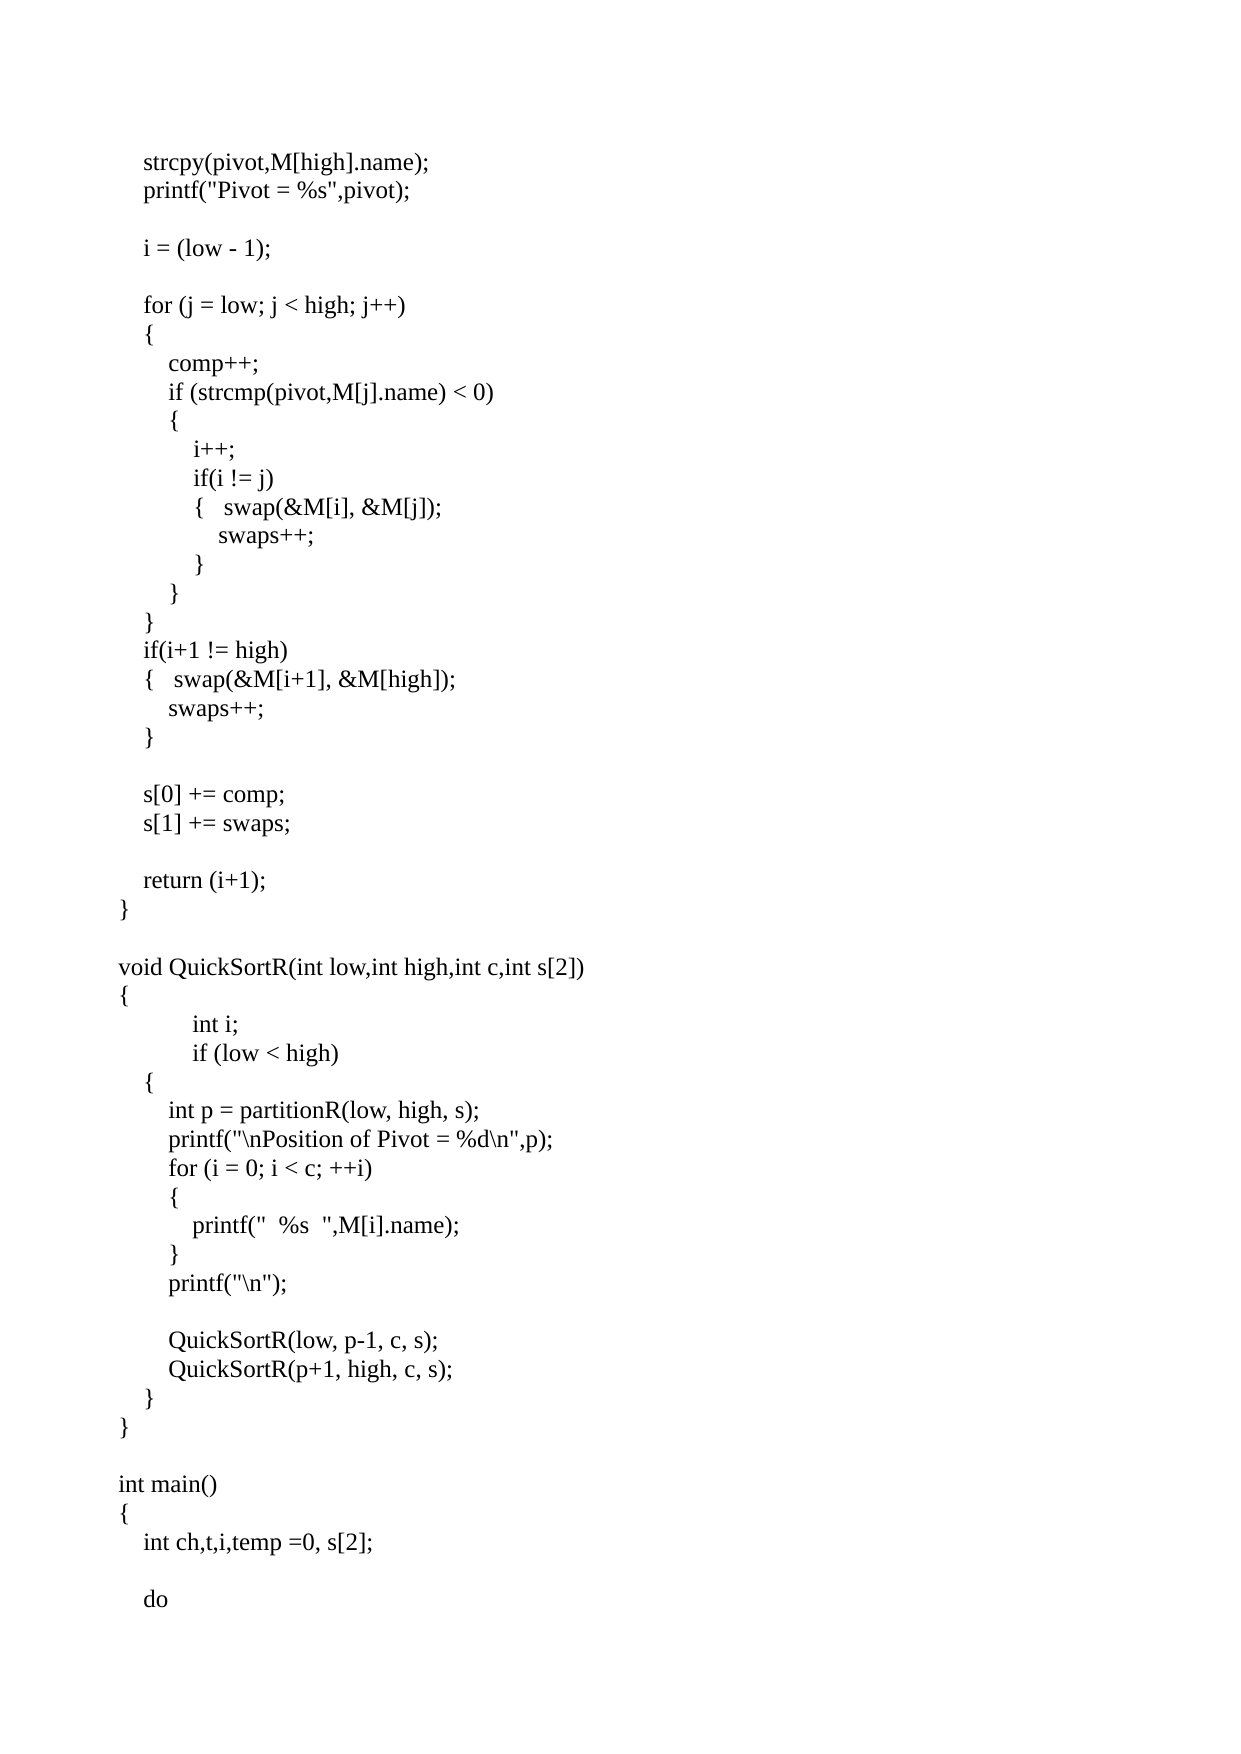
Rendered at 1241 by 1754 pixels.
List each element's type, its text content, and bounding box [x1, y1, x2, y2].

text { [118, 981, 1122, 1009]
text { [118, 1498, 1122, 1527]
text } [118, 1412, 1122, 1441]
text return (i+1); [118, 866, 1122, 894]
text swaps++; [118, 521, 1122, 549]
text swaps++; [118, 693, 1122, 722]
text int main() [118, 1469, 1122, 1498]
text int p = partitionR(low, high, s); [118, 1096, 1122, 1124]
text printf("\n"); [118, 1268, 1122, 1297]
text if(i != j) [118, 463, 1122, 492]
text int ch,t,i,temp =0, s[2]; [118, 1527, 1122, 1556]
text s[0] += comp; [118, 779, 1122, 808]
text printf(" %s ",M[i].name); [118, 1211, 1122, 1239]
text } [118, 607, 1122, 636]
text if(i+1 != high) [118, 636, 1122, 664]
text for (i = 0; i < c; ++i) [118, 1153, 1122, 1182]
text { swap(&M[i+1], &M[high]); [118, 664, 1122, 693]
text QuickSortR(low, p-1, c, s); [118, 1326, 1122, 1354]
text s[1] += swaps; [118, 808, 1122, 837]
text { [118, 1067, 1122, 1096]
text { swap(&M[i], &M[j]); [118, 492, 1122, 521]
text } [118, 1239, 1122, 1268]
text i++; [118, 434, 1122, 463]
text printf("Pivot = %s",pivot); [118, 176, 1122, 204]
text strcpy(pivot,M[high].name); [118, 147, 1122, 176]
text do [118, 1584, 1122, 1613]
text } [118, 578, 1122, 607]
text if (strcmp(pivot,M[j].name) < 0) [118, 377, 1122, 406]
text printf("\nPosition of Pivot = %d\n",p); [118, 1124, 1122, 1153]
text i = (low - 1); [118, 233, 1122, 262]
text QuickSortR(p+1, high, c, s); [118, 1354, 1122, 1383]
text int i; [118, 1009, 1122, 1038]
text void QuickSortR(int low,int high,int c,int s[2]) [118, 952, 1122, 981]
text comp++; [118, 348, 1122, 377]
text } [118, 549, 1122, 578]
text } [118, 894, 1122, 923]
text for (j = low; j < high; j++) [118, 291, 1122, 319]
text } [118, 1383, 1122, 1412]
text { [118, 1182, 1122, 1211]
text { [118, 319, 1122, 348]
text if (low < high) [118, 1038, 1122, 1067]
text } [118, 722, 1122, 751]
text { [118, 406, 1122, 434]
